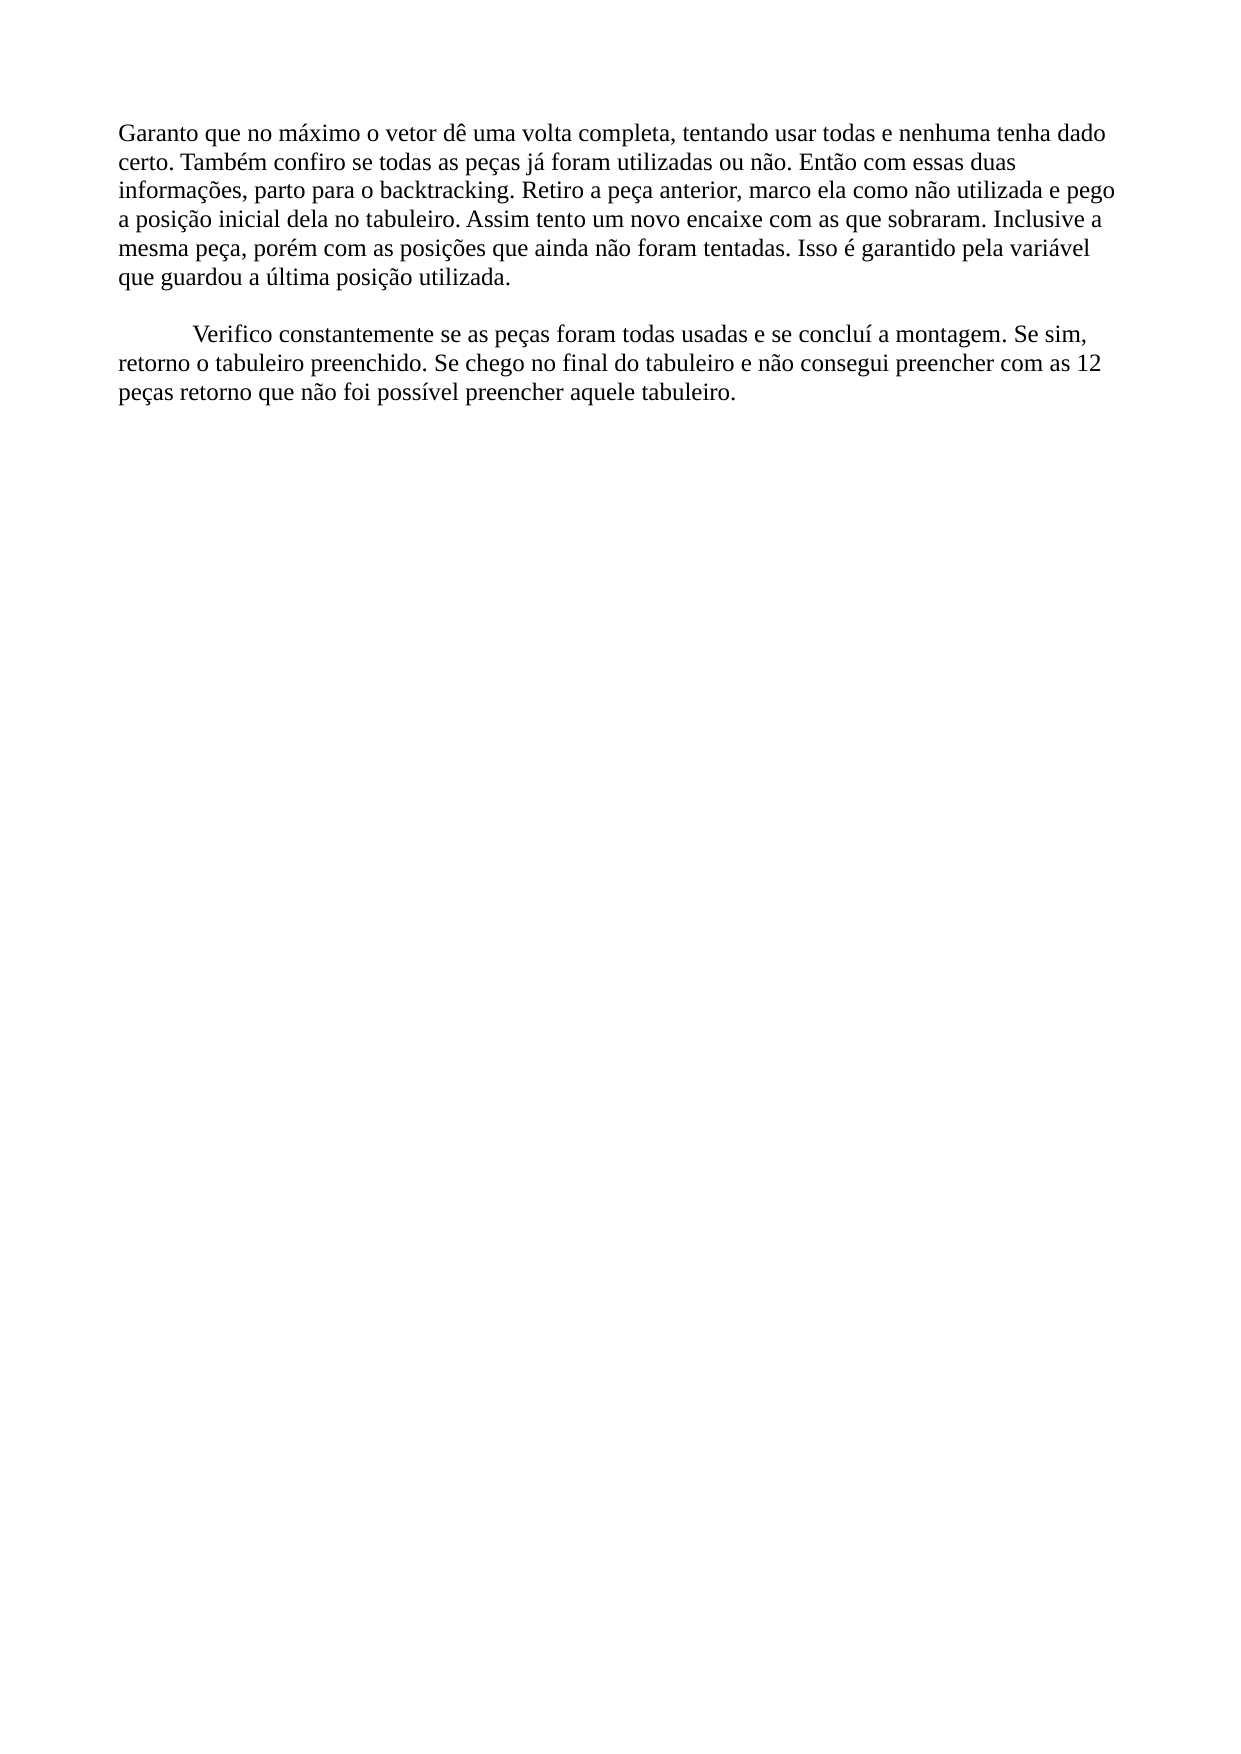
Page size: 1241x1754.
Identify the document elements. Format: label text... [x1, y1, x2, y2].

text Garanto que no máximo o vetor dê uma volta completa, tentando usar todas e nenhuma tenha dado certo. Também confiro se todas as peças já foram utilizadas ou não. Então com essas duas informações, parto para o backtracking. Retiro a peça anterior, marco ela como não utilizada e pego a posição inicial dela no tabuleiro. Assim tento um novo encaixe com as que sobraram. Inclusive a mesma peça, porém com as posições que ainda não foram tentadas. Isso é garantido pela variável que guardou a última posição utilizada. [118, 118, 1122, 291]
text Verifico constantemente se as peças foram todas usadas e se concluí a montagem. Se sim, retorno o tabuleiro preenchido. Se chego no final do tabuleiro e não consegui preencher com as 12 peças retorno que não foi possível preencher aquele tabuleiro. [118, 319, 1122, 406]
